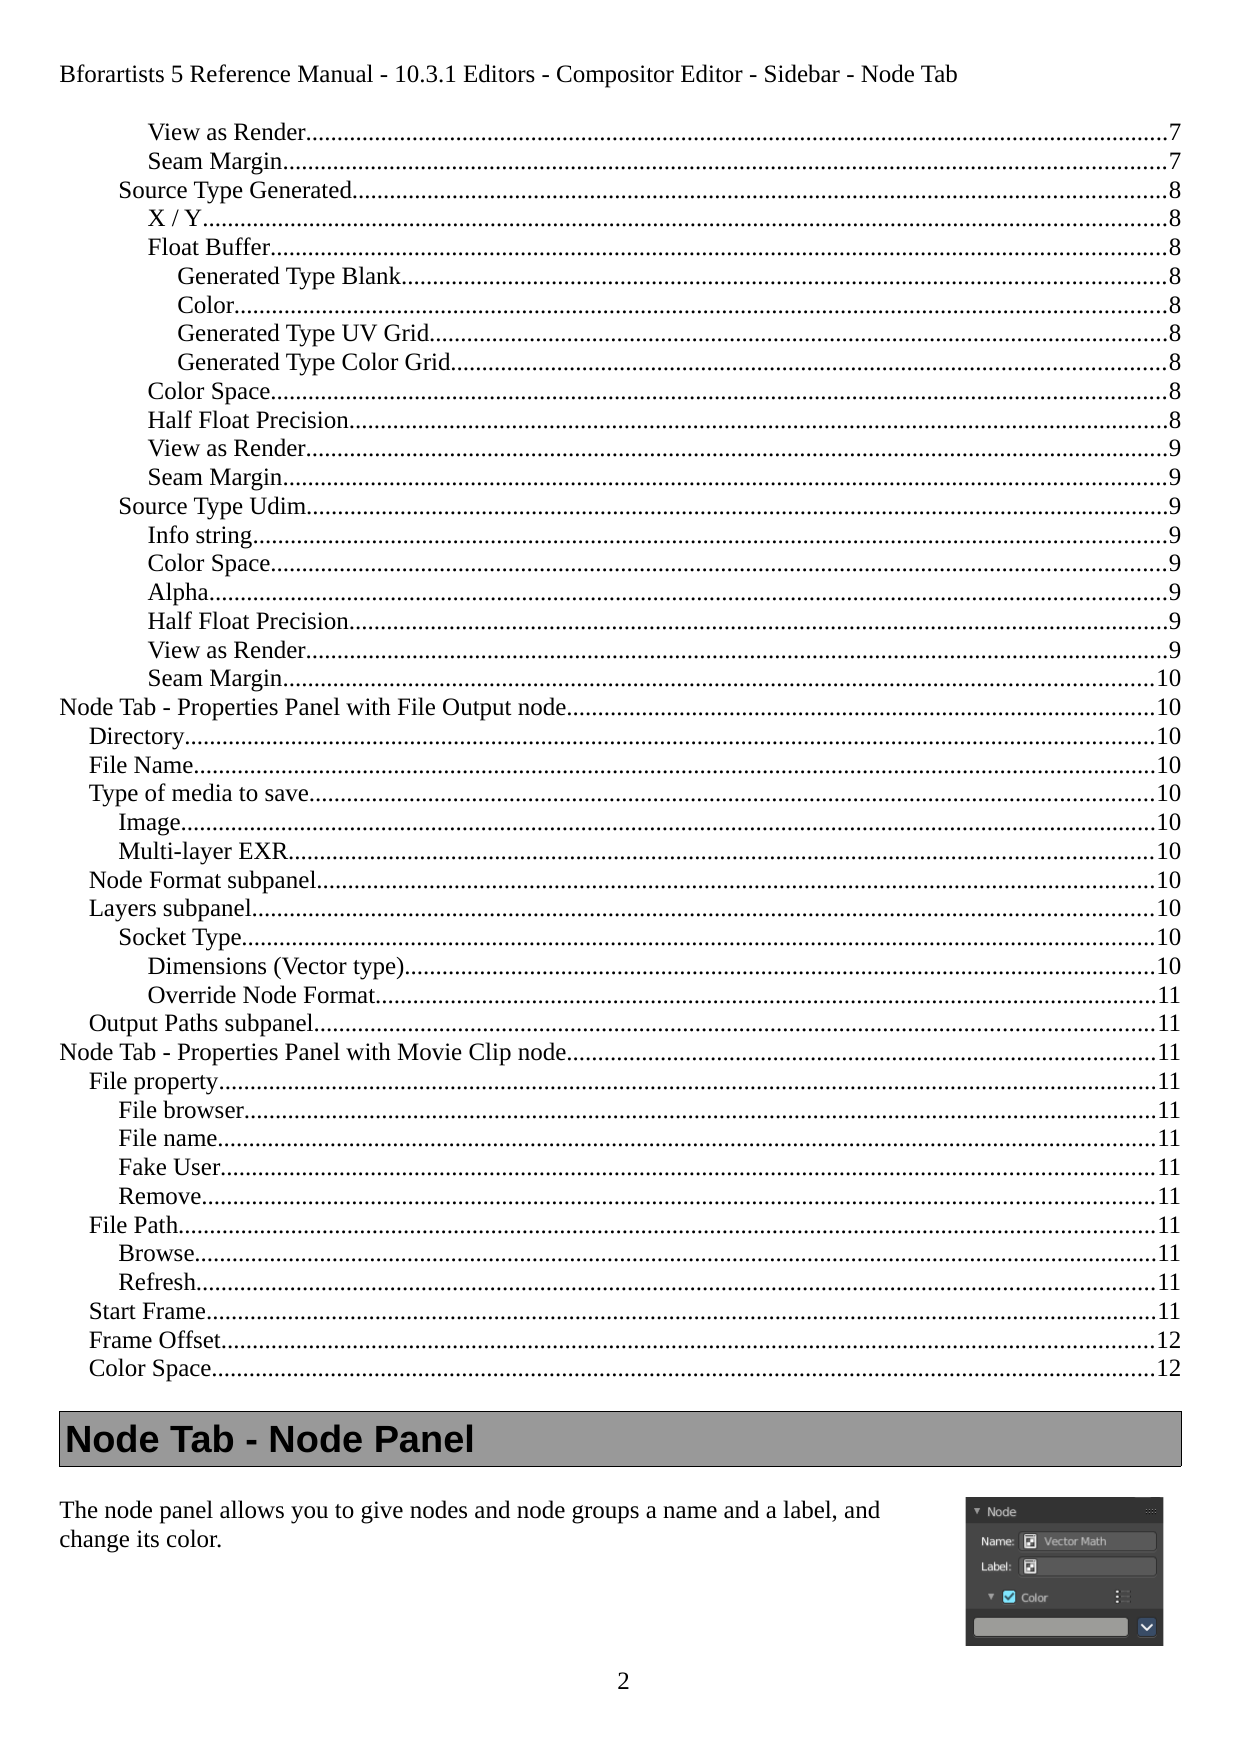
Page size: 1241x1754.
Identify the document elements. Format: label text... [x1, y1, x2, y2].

text Output Paths subpanel 11 [88, 1008, 1181, 1037]
text Alpha 9 [147, 577, 1181, 606]
text Generated Type UV Grid 8 [177, 318, 1181, 347]
text Generated Type Color Grid 8 [177, 347, 1181, 376]
text File Name 10 [88, 750, 1181, 778]
text Info string 9 [147, 520, 1181, 548]
text Half Float Precision 8 [147, 405, 1181, 433]
text Image 10 [118, 807, 1181, 836]
text View as Render 7 [147, 117, 1181, 146]
text Socket Type 10 [118, 922, 1181, 951]
text View as Render 9 [147, 635, 1181, 663]
text Source Type Udim 9 [118, 491, 1181, 520]
text Seam Margin 9 [147, 462, 1181, 491]
text Frame Offset 12 [88, 1325, 1181, 1353]
text The node panel allows you to give nodes and node groups a name and a label, and change its color. [59, 1495, 1181, 1553]
table_header Node Tab - Node Panel [60, 1412, 1181, 1466]
text Dimensions (Vector type) 10 [147, 951, 1181, 980]
text View as Render 9 [147, 433, 1181, 462]
text Generated Type Blank 8 [177, 261, 1181, 290]
text Node Tab - Properties Panel with File Output node 10 [59, 692, 1181, 721]
text Color 8 [177, 290, 1181, 318]
text File name 11 [118, 1123, 1181, 1152]
text Multi-layer EXR 10 [118, 836, 1181, 865]
text Fake User 11 [118, 1152, 1181, 1181]
text Directory 10 [88, 721, 1181, 750]
text Browse 11 [118, 1238, 1181, 1267]
text Remove 11 [118, 1181, 1181, 1210]
text Node Tab - Properties Panel with Movie Clip node 11 [59, 1037, 1181, 1066]
text Color Space 9 [147, 548, 1181, 577]
text Half Float Precision 9 [147, 606, 1181, 635]
text Seam Margin 10 [147, 663, 1181, 692]
text File Path 11 [88, 1210, 1181, 1238]
text Seam Margin 7 [147, 146, 1181, 175]
text Start Frame 11 [88, 1296, 1181, 1325]
text Override Node Format 11 [147, 980, 1181, 1008]
text Type of media to save 10 [88, 778, 1181, 807]
text File browser 11 [118, 1095, 1181, 1123]
text Layers subpanel 10 [88, 893, 1181, 922]
text X / Y 8 [147, 203, 1181, 232]
text Color Space 8 [147, 376, 1181, 405]
text Float Buffer 8 [147, 232, 1181, 261]
text File property 11 [88, 1066, 1181, 1095]
text Refresh 11 [118, 1267, 1181, 1296]
picture [965, 1497, 1164, 1646]
text Node Format subpanel 10 [88, 865, 1181, 893]
text Source Type Generated 8 [118, 175, 1181, 203]
text Color Space 12 [88, 1353, 1181, 1382]
